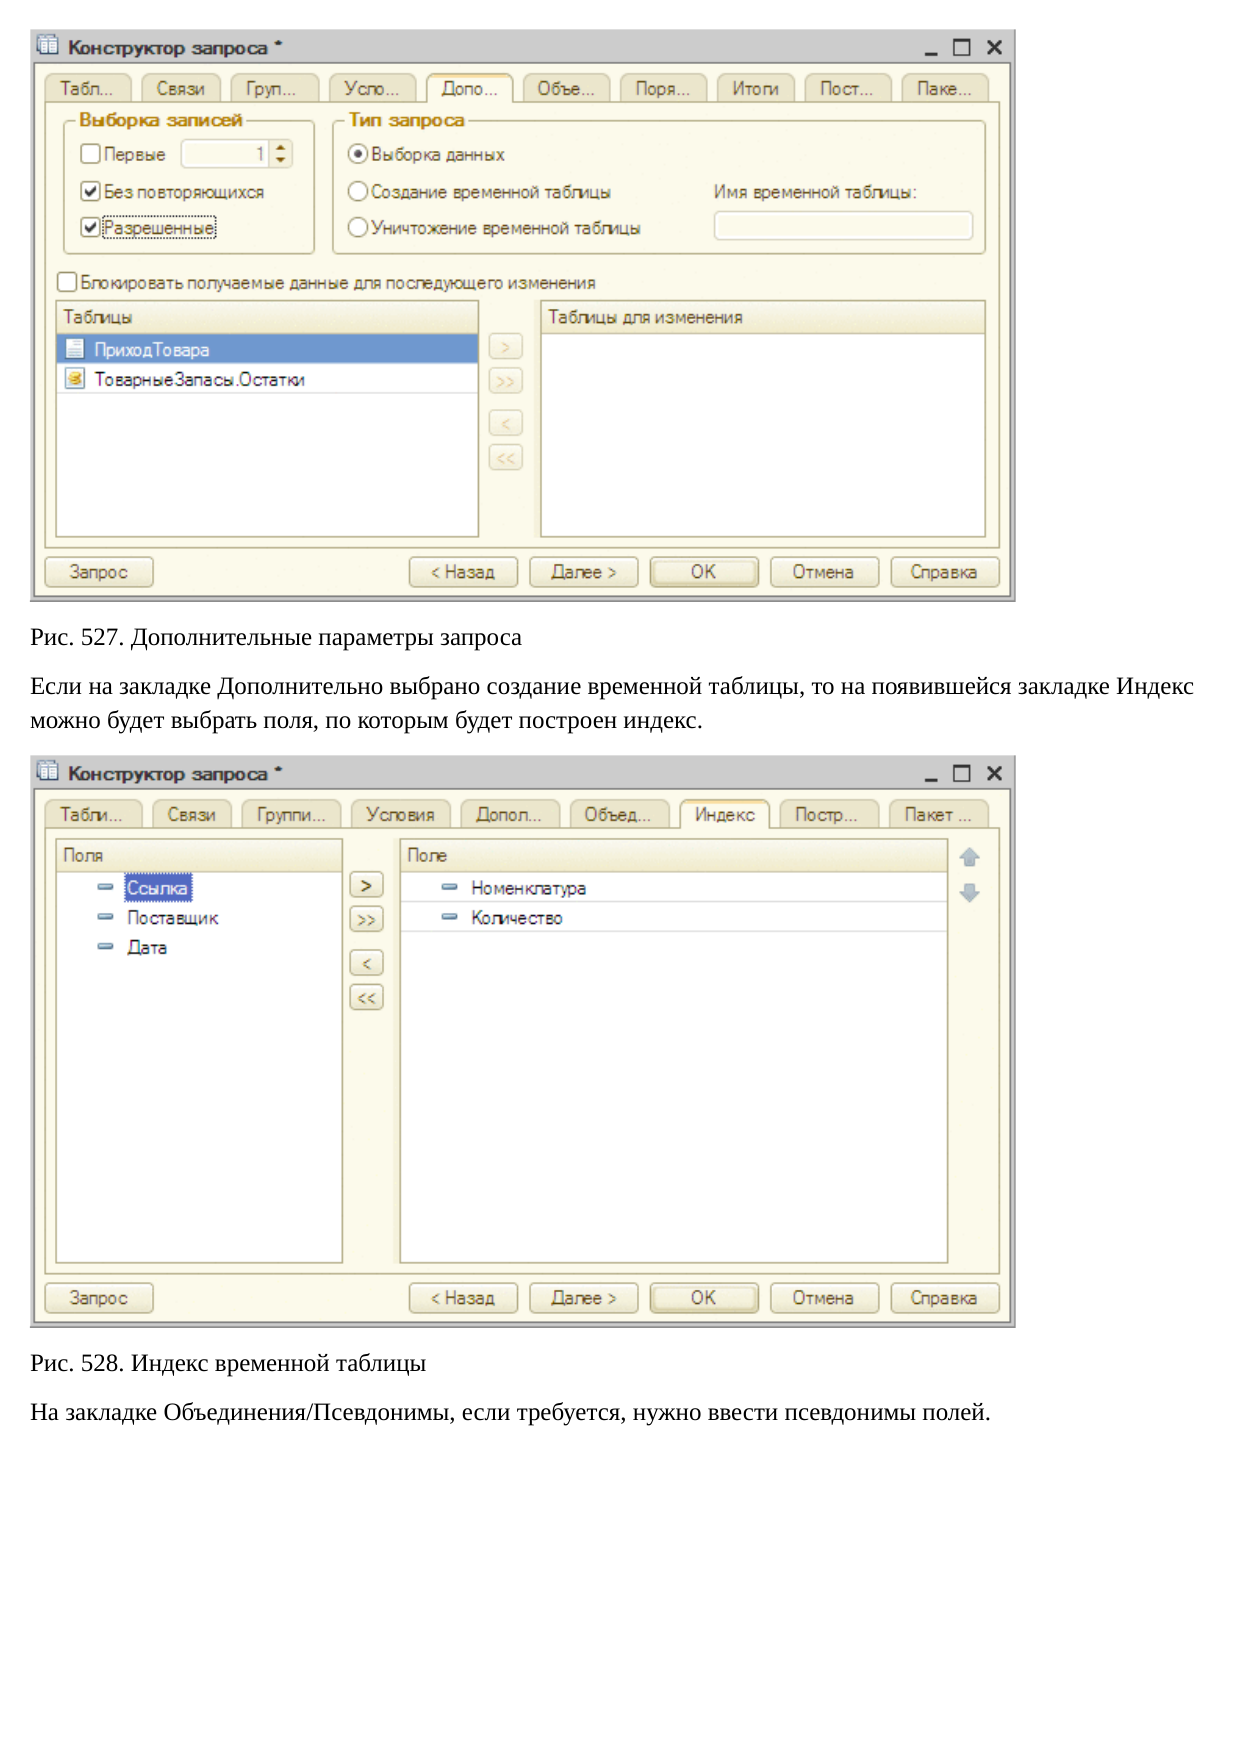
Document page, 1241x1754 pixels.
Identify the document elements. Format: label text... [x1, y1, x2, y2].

text Рис. 528. Индекс временной таблицы [30, 1348, 1211, 1377]
text Рис. 527. Дополнительные параметры запроса [30, 622, 1211, 651]
text Если на закладке Дополнительно выбрано создание временной таблицы, то на появившейся закладке Индекс можно будет выбрать поля, по которым будет построен индекс. [30, 671, 1211, 734]
text На закладке Объединения/Псевдонимы, если требуется, нужно ввести псевдонимы полей. [30, 1397, 1211, 1426]
picture [29, 754, 1016, 1328]
picture [29, 28, 1016, 602]
